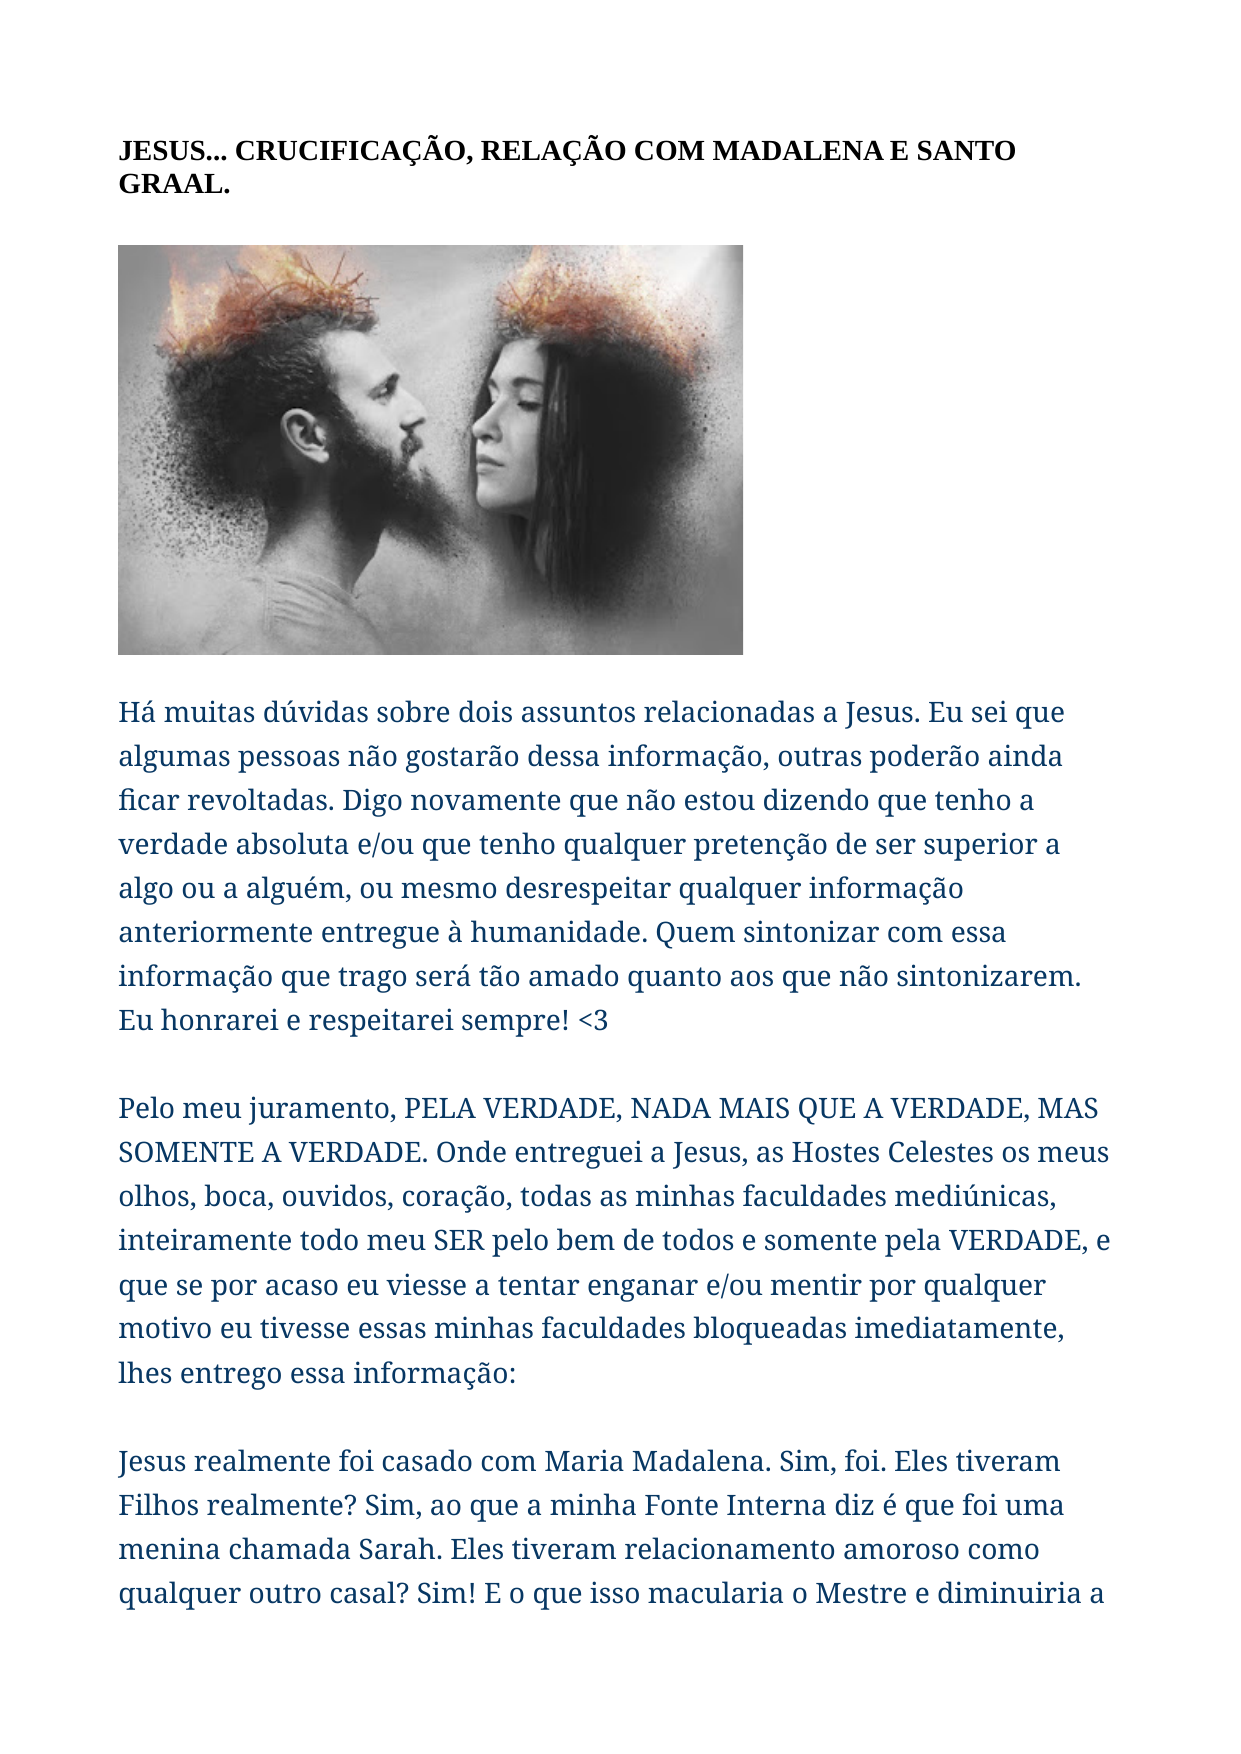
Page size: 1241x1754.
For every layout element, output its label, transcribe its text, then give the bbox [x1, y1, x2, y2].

picture [118, 245, 744, 655]
text Há muitas dúvidas sobre dois assuntos relacionadas a Jesus. Eu sei que algumas pessoas não gostarão dessa informação, outras poderão ainda ficar revoltadas. Digo novamente que não estou dizendo que tenho a verdade absoluta e/ou que tenho qualquer pretenção de ser superior a algo ou a alguém, ou mesmo desrespeitar qualquer informação anteriormente entregue à humanidade. Quem sintonizar com essa informação que trago será tão amado quanto aos que não sintonizarem. Eu honrarei e respeitarei sempre! <3 Pelo meu juramento, PELA VERDADE, NADA MAIS QUE A VERDADE, MAS SOMENTE A VERDADE. Onde entreguei a Jesus, as Hostes Celestes os meus olhos, boca, ouvidos, coração, todas as minhas faculdades mediúnicas, inteiramente todo meu SER pelo bem de todos e somente pela VERDADE, e que se por acaso eu viesse a tentar enganar e/ou mentir por qualquer motivo eu tivesse essas minhas faculdades bloqueadas imediatamente, lhes entrego essa informação: Jesus realmente foi casado com Maria Madalena. Sim, foi. Eles tiveram Filhos realmente? Sim, ao que a minha Fonte Interna diz é que foi uma menina chamada Sarah. Eles tiveram relacionamento amoroso como qualquer outro casal? Sim! E o que isso macularia o Mestre e diminuiria a [118, 692, 1122, 1612]
subtitle JESUS... CRUCIFICAÇÃO, RELAÇÃO COM MADALENA E SANTO GRAAL. [118, 133, 1122, 200]
